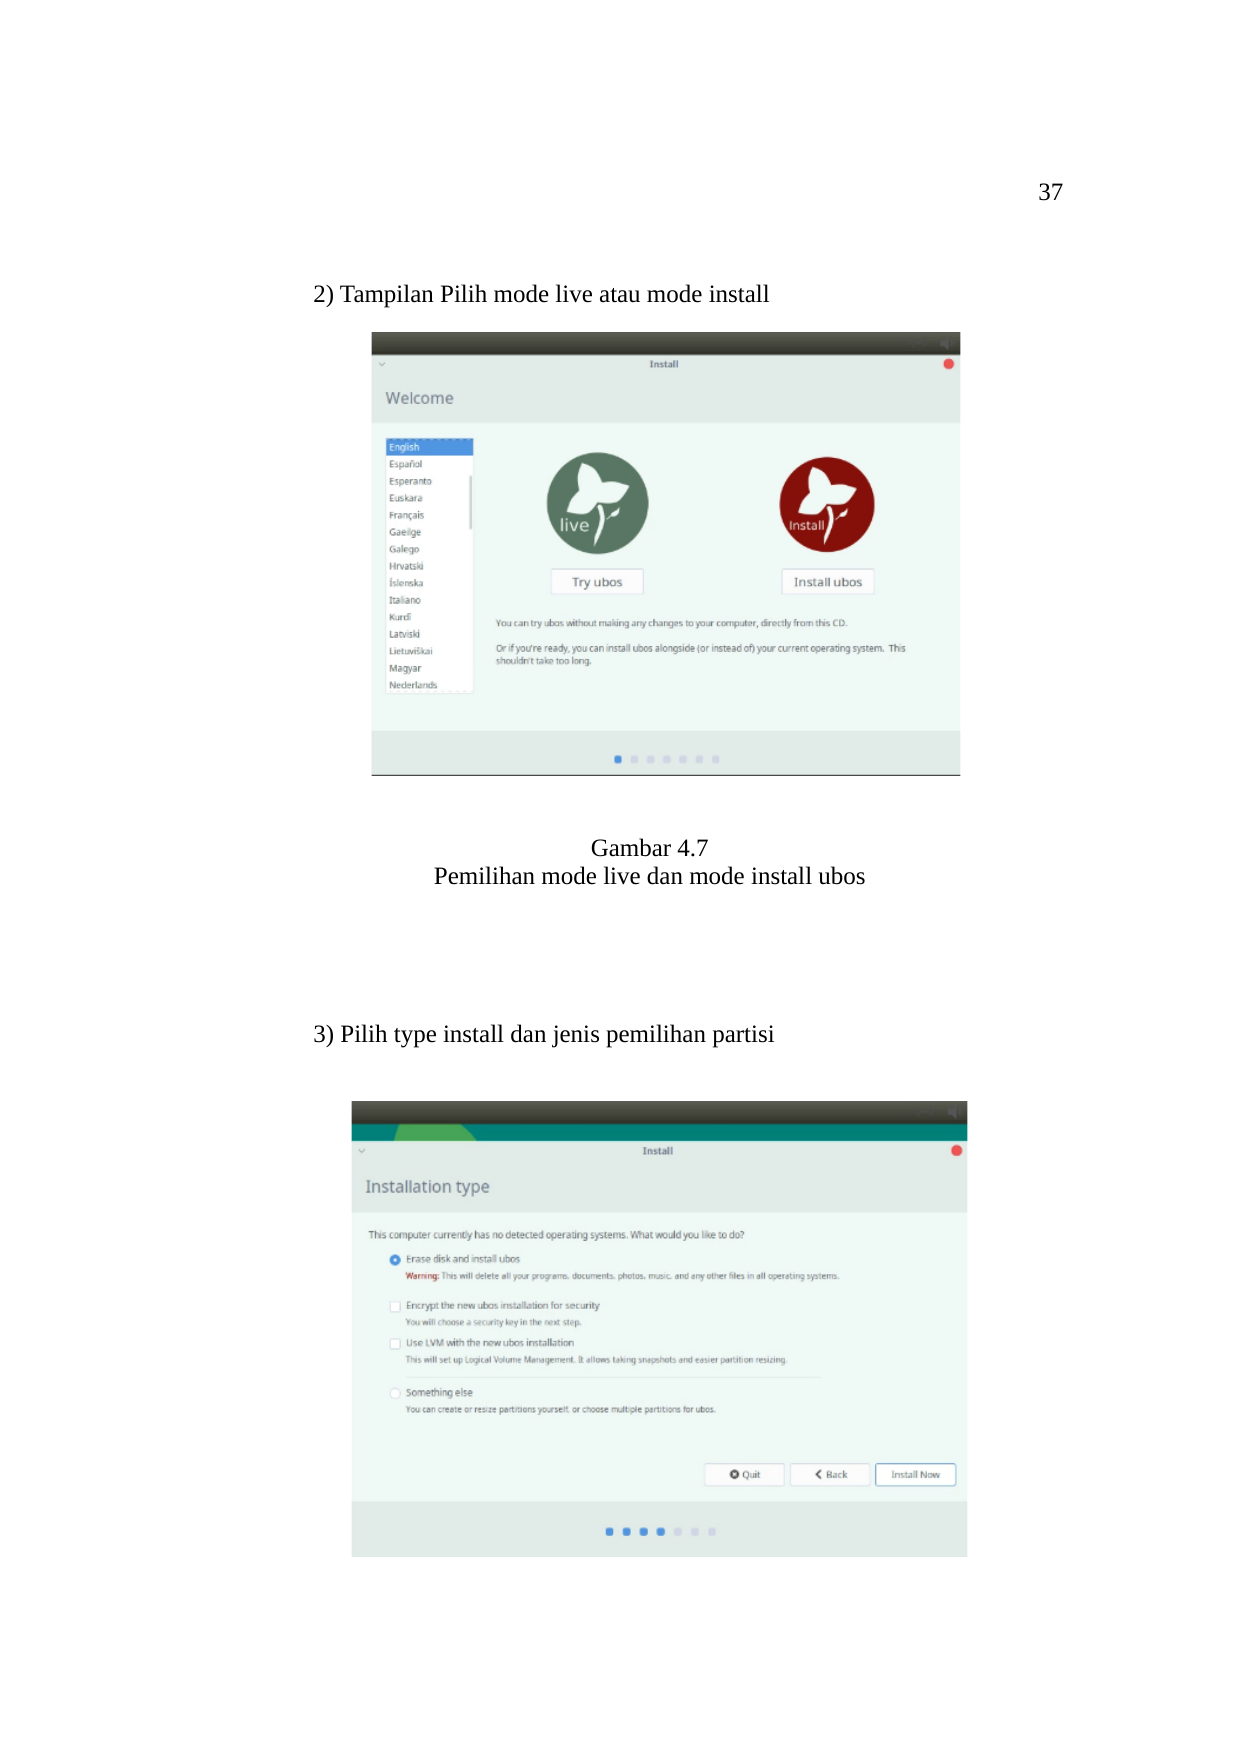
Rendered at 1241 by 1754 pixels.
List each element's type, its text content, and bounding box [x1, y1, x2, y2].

text 2) Tampilan Pilih mode live atau mode install [313, 279, 1063, 308]
picture [351, 1101, 968, 1557]
picture [371, 332, 961, 776]
text Pemilihan mode live dan mode install ubos [236, 861, 1063, 890]
text 3) Pilih type install dan jenis pemilihan partisi [313, 1019, 1063, 1048]
text Gambar 4.7 [236, 833, 1063, 861]
